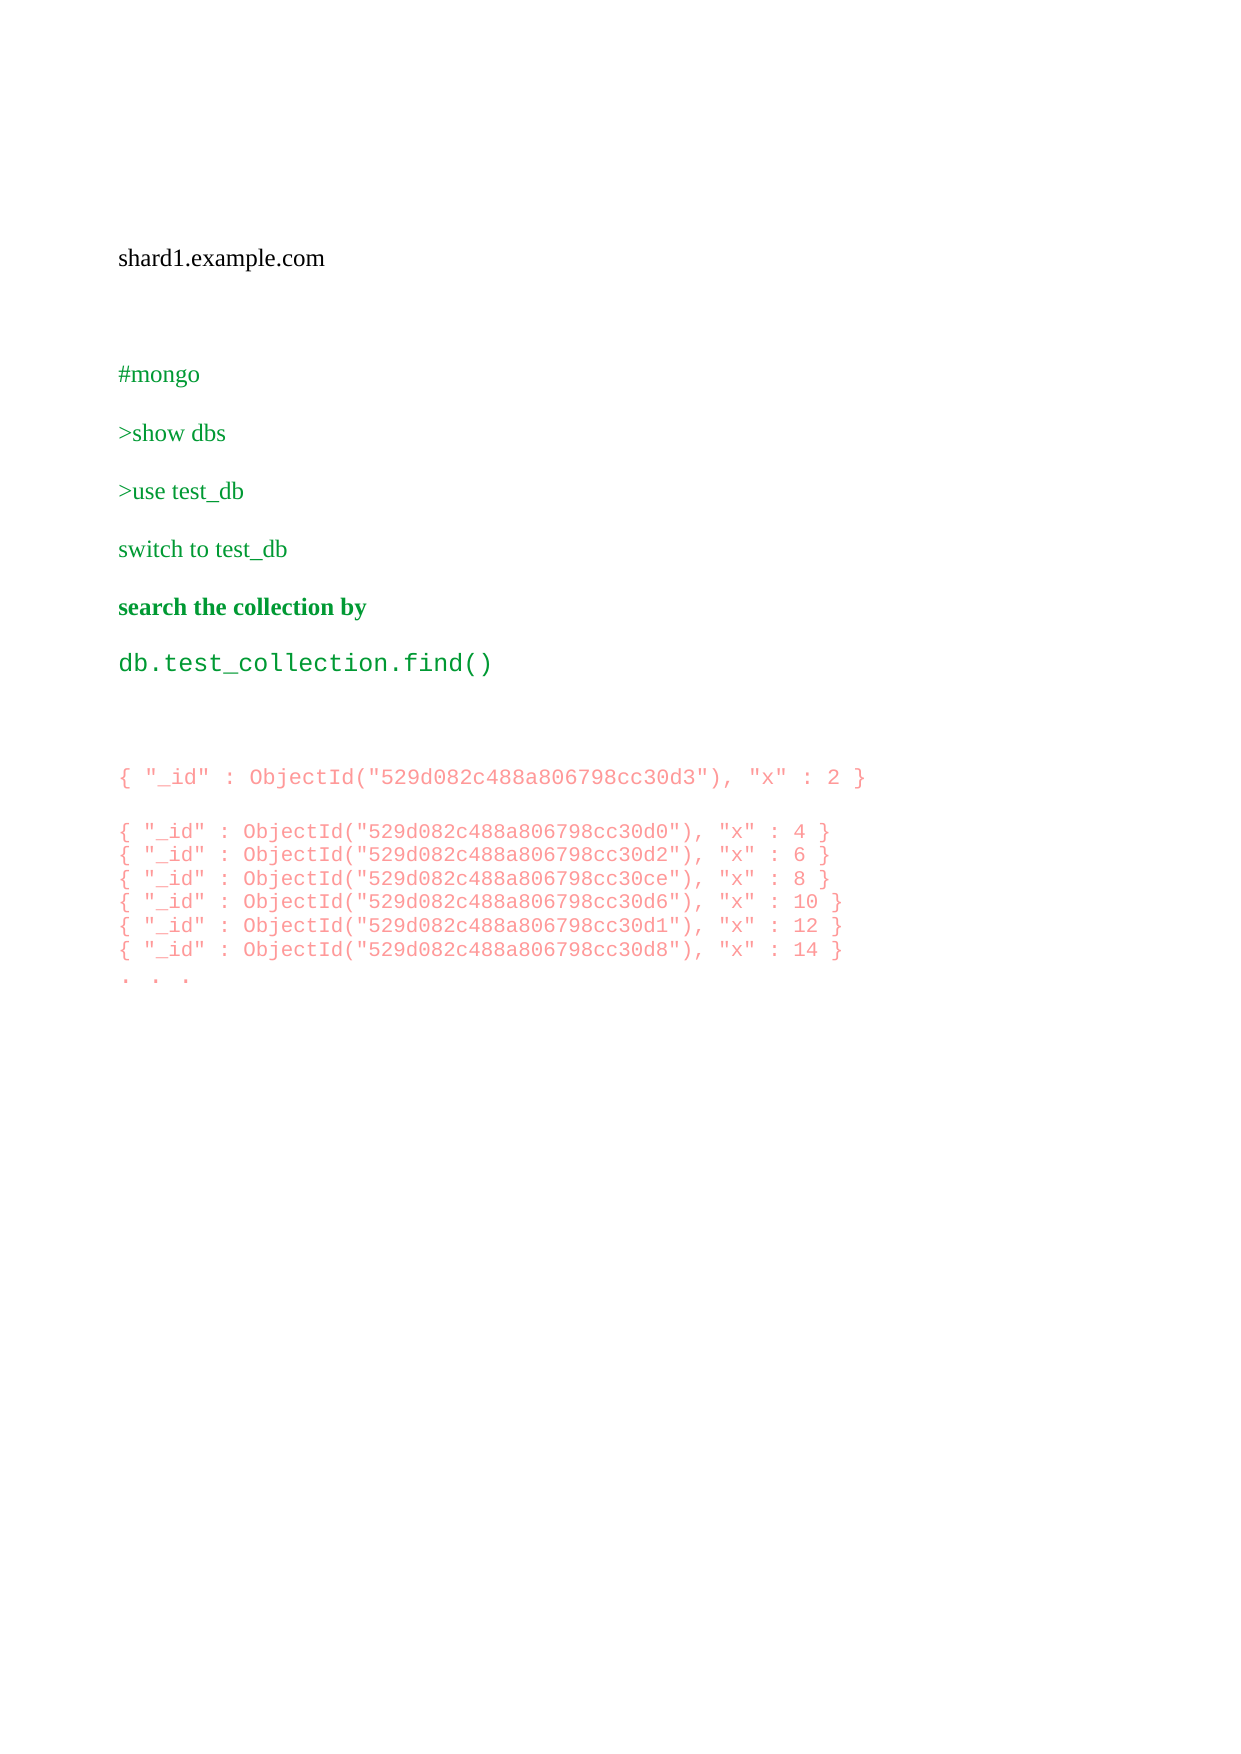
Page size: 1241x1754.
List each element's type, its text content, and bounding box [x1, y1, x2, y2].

text { "_id" : ObjectId("529d082c488a806798cc30d2"), "x" : 6 } [118, 844, 1122, 868]
text { "_id" : ObjectId("529d082c488a806798cc30ce"), "x" : 8 } [118, 868, 1122, 892]
text { "_id" : ObjectId("529d082c488a806798cc30d3"), "x" : 2 } [118, 766, 1122, 791]
text >use test_db [118, 476, 1122, 505]
text { "_id" : ObjectId("529d082c488a806798cc30d6"), "x" : 10 } [118, 892, 1122, 915]
text switch to test_db [118, 534, 1122, 563]
text { "_id" : ObjectId("529d082c488a806798cc30d8"), "x" : 14 } [118, 939, 1122, 962]
text { "_id" : ObjectId("529d082c488a806798cc30d1"), "x" : 12 } [118, 915, 1122, 939]
text #mongo [118, 359, 1122, 388]
text >show dbs [118, 418, 1122, 447]
text shard1.example.com [118, 243, 1122, 272]
text search the collection by [118, 592, 1122, 621]
text . . . [118, 962, 1122, 991]
text db.test_collection.find() [118, 651, 1122, 679]
text { "_id" : ObjectId("529d082c488a806798cc30d0"), "x" : 4 } [118, 821, 1122, 844]
